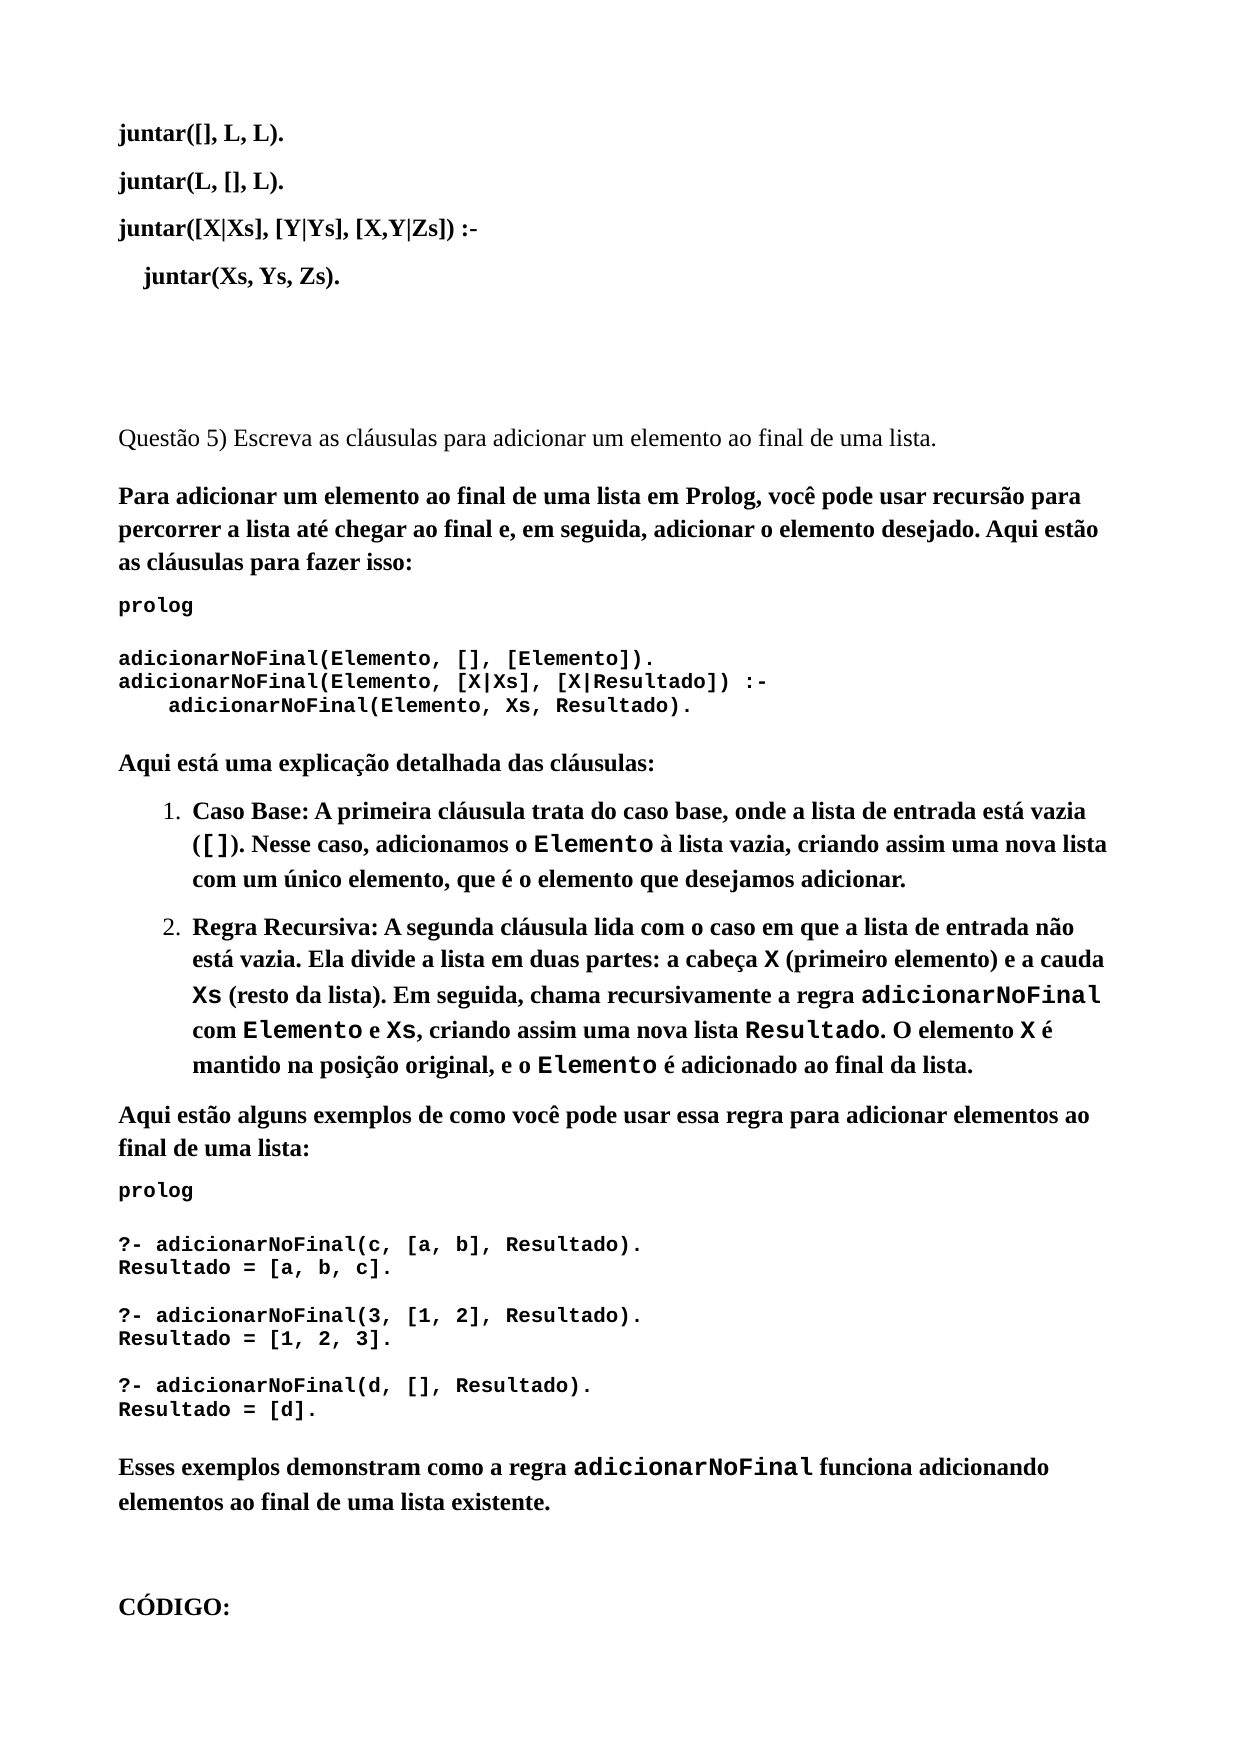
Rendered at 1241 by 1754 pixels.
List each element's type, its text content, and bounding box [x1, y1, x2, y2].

text adicionarNoFinal(Elemento, [X|Xs], [X|Resultado]) :- [118, 671, 1122, 695]
text adicionarNoFinal(Elemento, Xs, Resultado). [118, 695, 1122, 719]
text Questão 5) Escreva as cláusulas para adicionar um elemento ao final de uma lista. [118, 423, 1122, 452]
list Caso Base: A primeira cláusula trata do caso base, onde a lista de entrada está vazia ([]). Nesse caso, adicionamos o Elemento à lista vazia, criando assim uma nova lista com um único elemento, que é o elemento que desejamos adicionar. [162, 796, 1122, 893]
text prolog [118, 1181, 1122, 1204]
text Aqui estão alguns exemplos de como você pode usar essa regra para adicionar elementos ao final de uma lista: [118, 1100, 1122, 1162]
text ?- adicionarNoFinal(c, [a, b], Resultado). [118, 1234, 1122, 1257]
list Regra Recursiva: A segunda cláusula lida com o caso em que a lista de entrada não está vazia. Ela divide a lista em duas partes: a cabeça X (primeiro elemento) e a cauda Xs (resto da lista). Em seguida, chama recursivamente a regra adicionarNoFinal com Elemento e Xs, criando assim uma nova lista Resultado. O elemento X é mantido na posição original, e o Elemento é adicionado ao final da lista. [162, 912, 1122, 1081]
text juntar([X|Xs], [Y|Ys], [X,Y|Zs]) :- [118, 213, 1122, 242]
text Para adicionar um elemento ao final de uma lista em Prolog, você pode usar recursão para percorrer a lista até chegar ao final e, em seguida, adicionar o elemento desejado. Aqui estão as cláusulas para fazer isso: [118, 481, 1122, 576]
text juntar([], L, L). [118, 118, 1122, 147]
text ?- adicionarNoFinal(3, [1, 2], Resultado). [118, 1304, 1122, 1328]
text juntar(Xs, Ys, Zs). [118, 261, 1122, 290]
text CÓDIGO: [118, 1592, 1122, 1621]
text Esses exemplos demonstram como a regra adicionarNoFinal funciona adicionando elementos ao final de uma lista existente. [118, 1452, 1122, 1516]
text Resultado = [1, 2, 3]. [118, 1328, 1122, 1352]
text Resultado = [a, b, c]. [118, 1257, 1122, 1281]
text prolog [118, 595, 1122, 618]
text Aqui está uma explicação detalhada das cláusulas: [118, 748, 1122, 777]
text juntar(L, [], L). [118, 166, 1122, 194]
text Resultado = [d]. [118, 1399, 1122, 1423]
text adicionarNoFinal(Elemento, [], [Elemento]). [118, 648, 1122, 671]
text ?- adicionarNoFinal(d, [], Resultado). [118, 1376, 1122, 1399]
